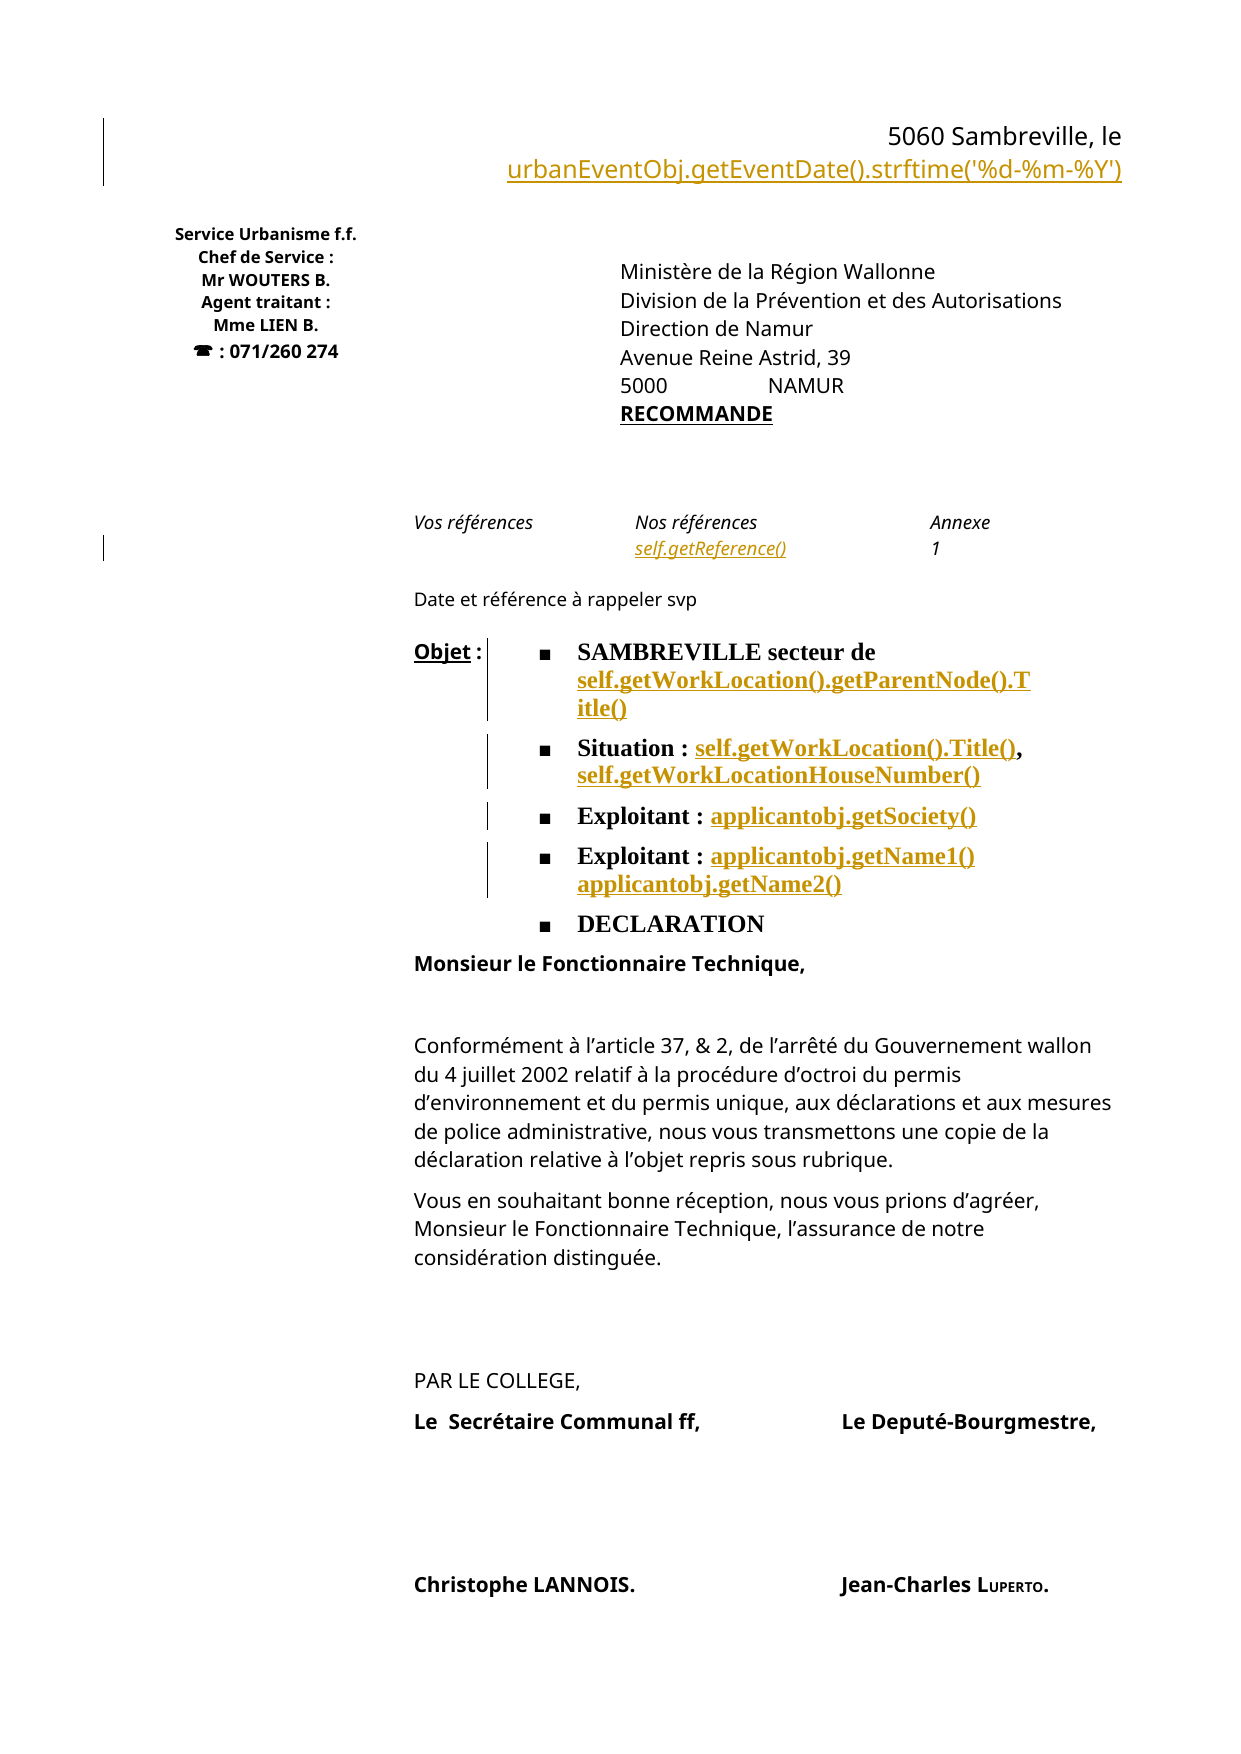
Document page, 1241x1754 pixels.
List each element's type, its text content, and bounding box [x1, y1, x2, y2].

list Exploitant : applicantobj.getSociety() [539, 802, 1034, 829]
text Vous en souhaitant bonne réception, nous vous prions d’agréer, Monsieur le Fonctionnaire Technique, l’assurance de notre considération distinguée. [413, 1186, 1122, 1271]
list DECLARATION [539, 910, 1034, 938]
text Ministère de la Région Wallonne Division de la Prévention et des Autorisations Direction de Namur Avenue Reine Astrid, 39 5000 NAMUR RECOMMANDE [620, 257, 1122, 428]
text Service Urbanisme f.f. Chef de Service : Mr WOUTERS B. Agent traitant : Mme LIEN B. ( : 071/260 274 [148, 223, 384, 364]
text Monsieur le Fonctionnaire Technique, [413, 924, 1122, 978]
text Date et référence à rappeler svp [413, 586, 1122, 612]
text Vos références Nos références Annexe [413, 509, 1122, 535]
text 5060 Sambreville, le urbanEventObj.getEventDate().strftime('%d-%m-%Y') [413, 118, 1122, 186]
text Le Secrétaire Communal ff, Le Deputé-Bourgmestre, [413, 1407, 1122, 1435]
text Objet : [413, 637, 1122, 938]
text PAR LE COLLEGE, [413, 1366, 1122, 1394]
list Exploitant : applicantobj.getName1() applicantobj.getName2() [539, 842, 1034, 897]
text self.getReference() 1 [413, 535, 1122, 561]
text Christophe LANNOIS. Jean-Charles Luperto. [413, 1571, 1122, 1599]
text Conformément à l’article 37, & 2, de l’arrêté du Gouvernement wallon du 4 juillet 2002 relatif à la procédure d’octroi du permis d’environnement et du permis unique, aux déclarations et aux mesures de police administrative, nous vous transmettons une copie de la déclaration relative à l’objet repris sous rubrique. [413, 1031, 1122, 1174]
list SAMBREVILLE secteur de self.getWorkLocation().getParentNode().Title() [539, 638, 1034, 721]
list Situation : self.getWorkLocation().Title(), self.getWorkLocationHouseNumber() [539, 734, 1034, 789]
